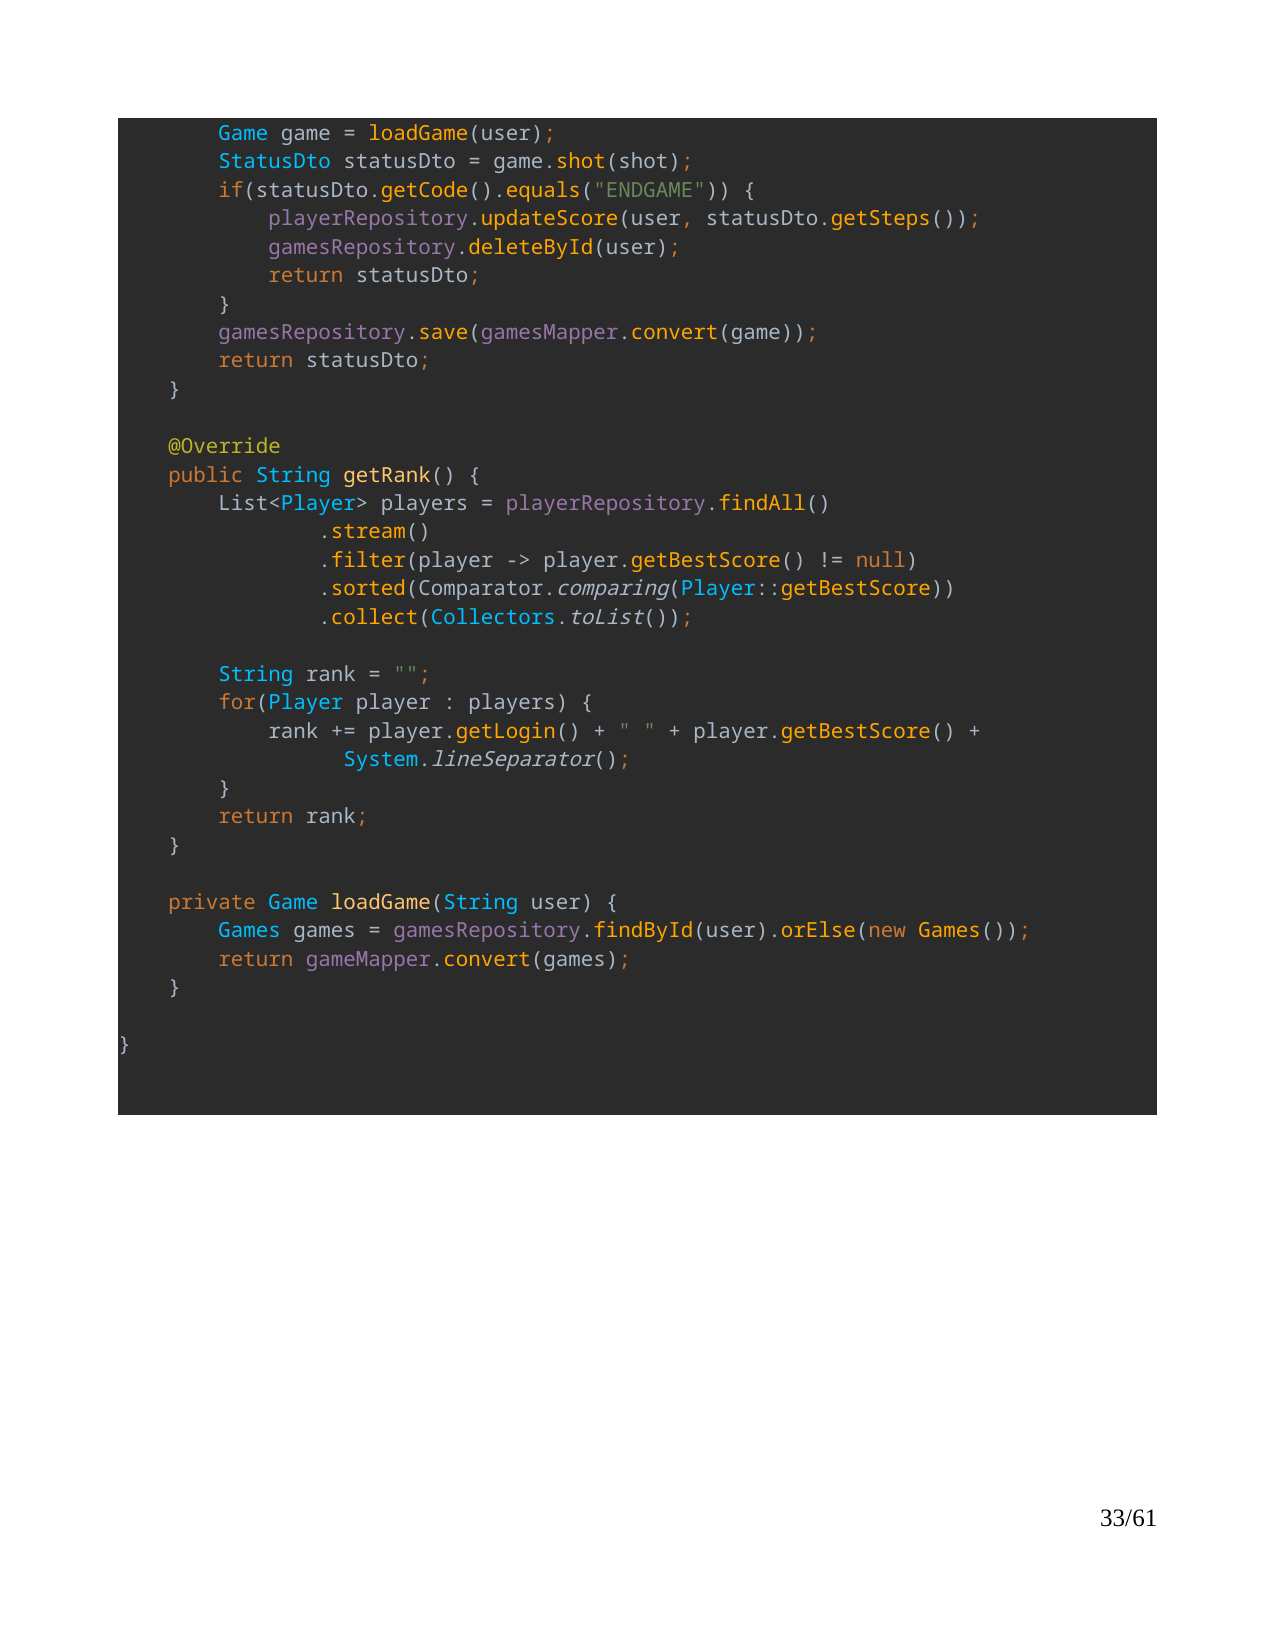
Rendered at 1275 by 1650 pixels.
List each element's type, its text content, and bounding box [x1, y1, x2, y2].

text Game game = loadGame(user); StatusDto statusDto = game.shot(shot); if(statusDto.getCode().equals("ENDGAME")) { playerRepository.updateScore(user, statusDto.getSteps()); gamesRepository.deleteById(user); return statusDto; } gamesRepository.save(gamesMapper.convert(game)); return statusDto; } @Override public String getRank() { List<Player> players = playerRepository.findAll() .stream() .filter(player -> player.getBestScore() != null) .sorted(Comparator.comparing(Player::getBestScore)) .collect(Collectors.toList()); String rank = ""; for(Player player : players) { rank += player.getLogin() + " " + player.getBestScore() + System.lineSeparator(); } return rank; } private Game loadGame(String user) { Games games = gamesRepository.findById(user).orElse(new Games()); return gameMapper.convert(games); } } [118, 118, 1157, 1087]
